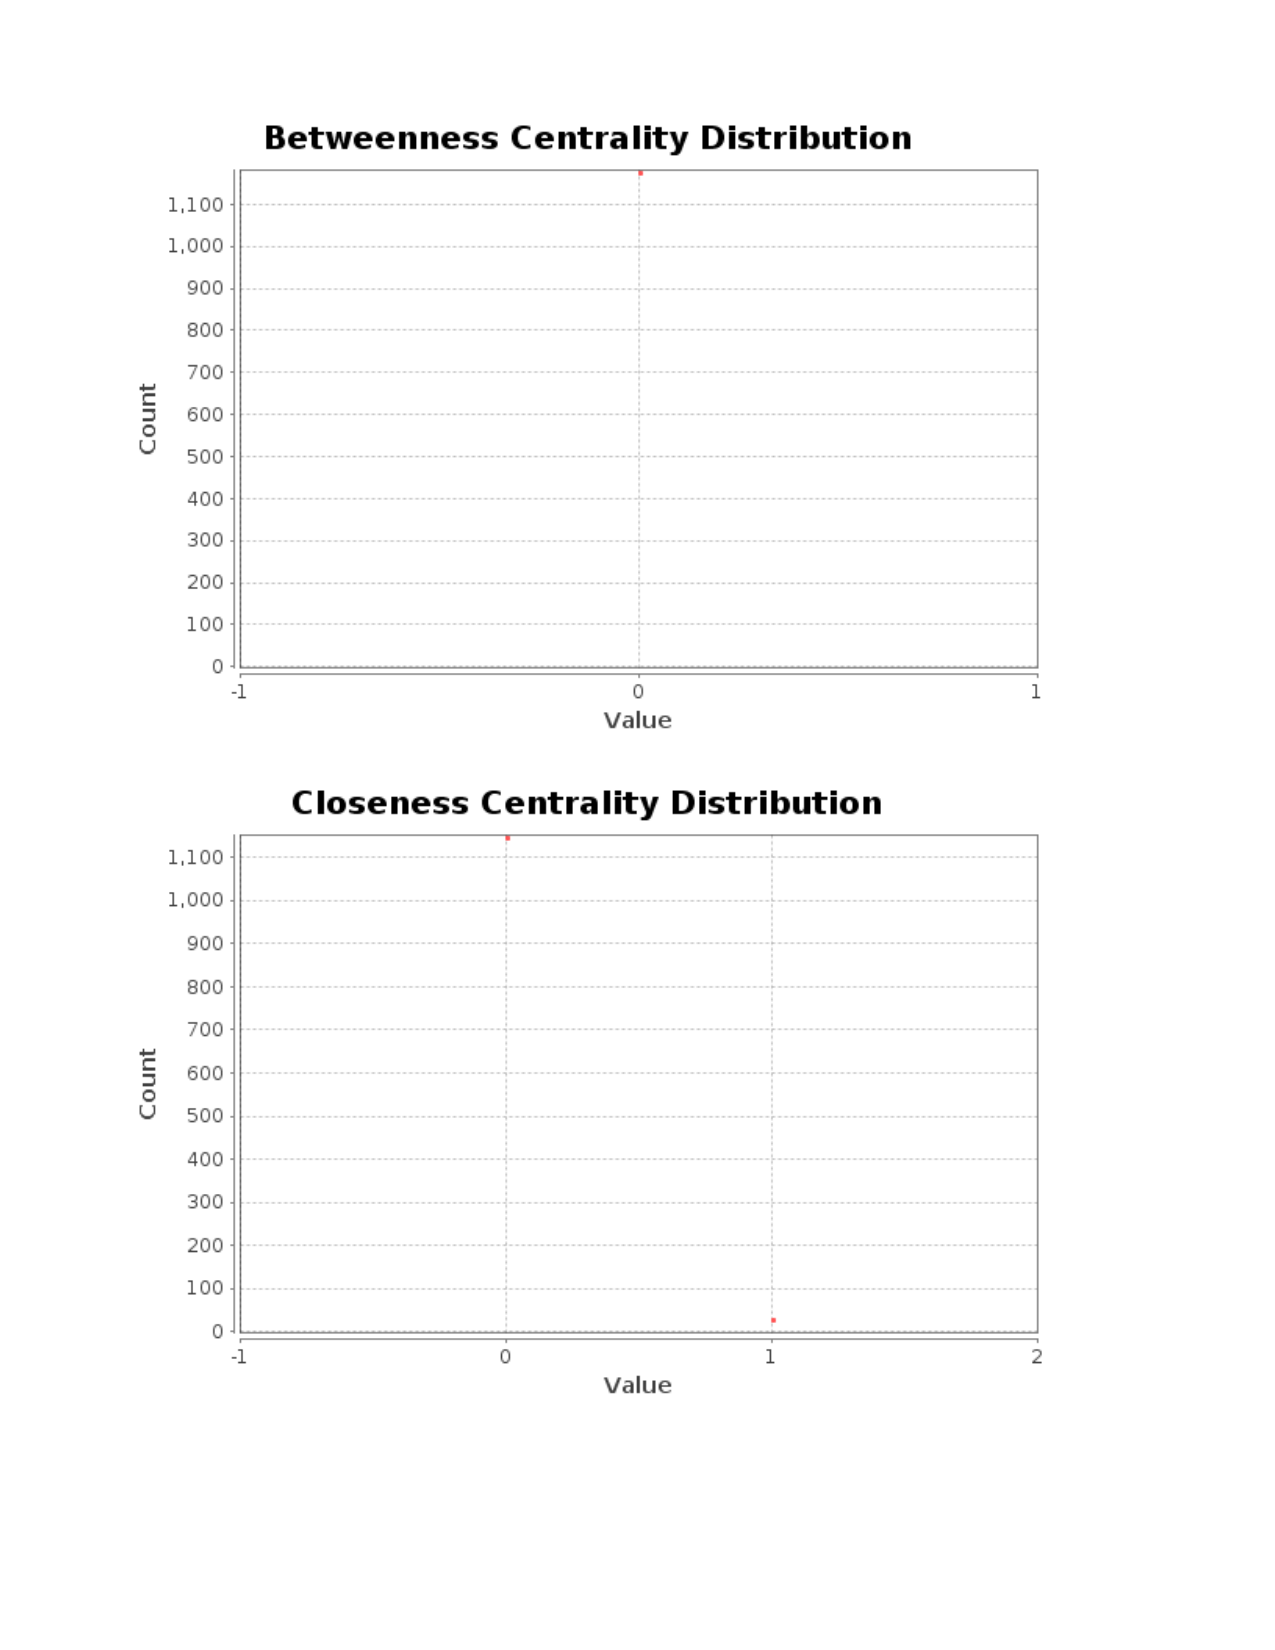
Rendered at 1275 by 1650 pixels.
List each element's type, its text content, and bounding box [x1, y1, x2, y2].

picture [118, 783, 1056, 1409]
text Diameter: 1 Radius: 0 Average Path length: 1.0 Number of shortest paths: 2124 [118, 118, 1157, 1443]
picture [118, 118, 1056, 744]
